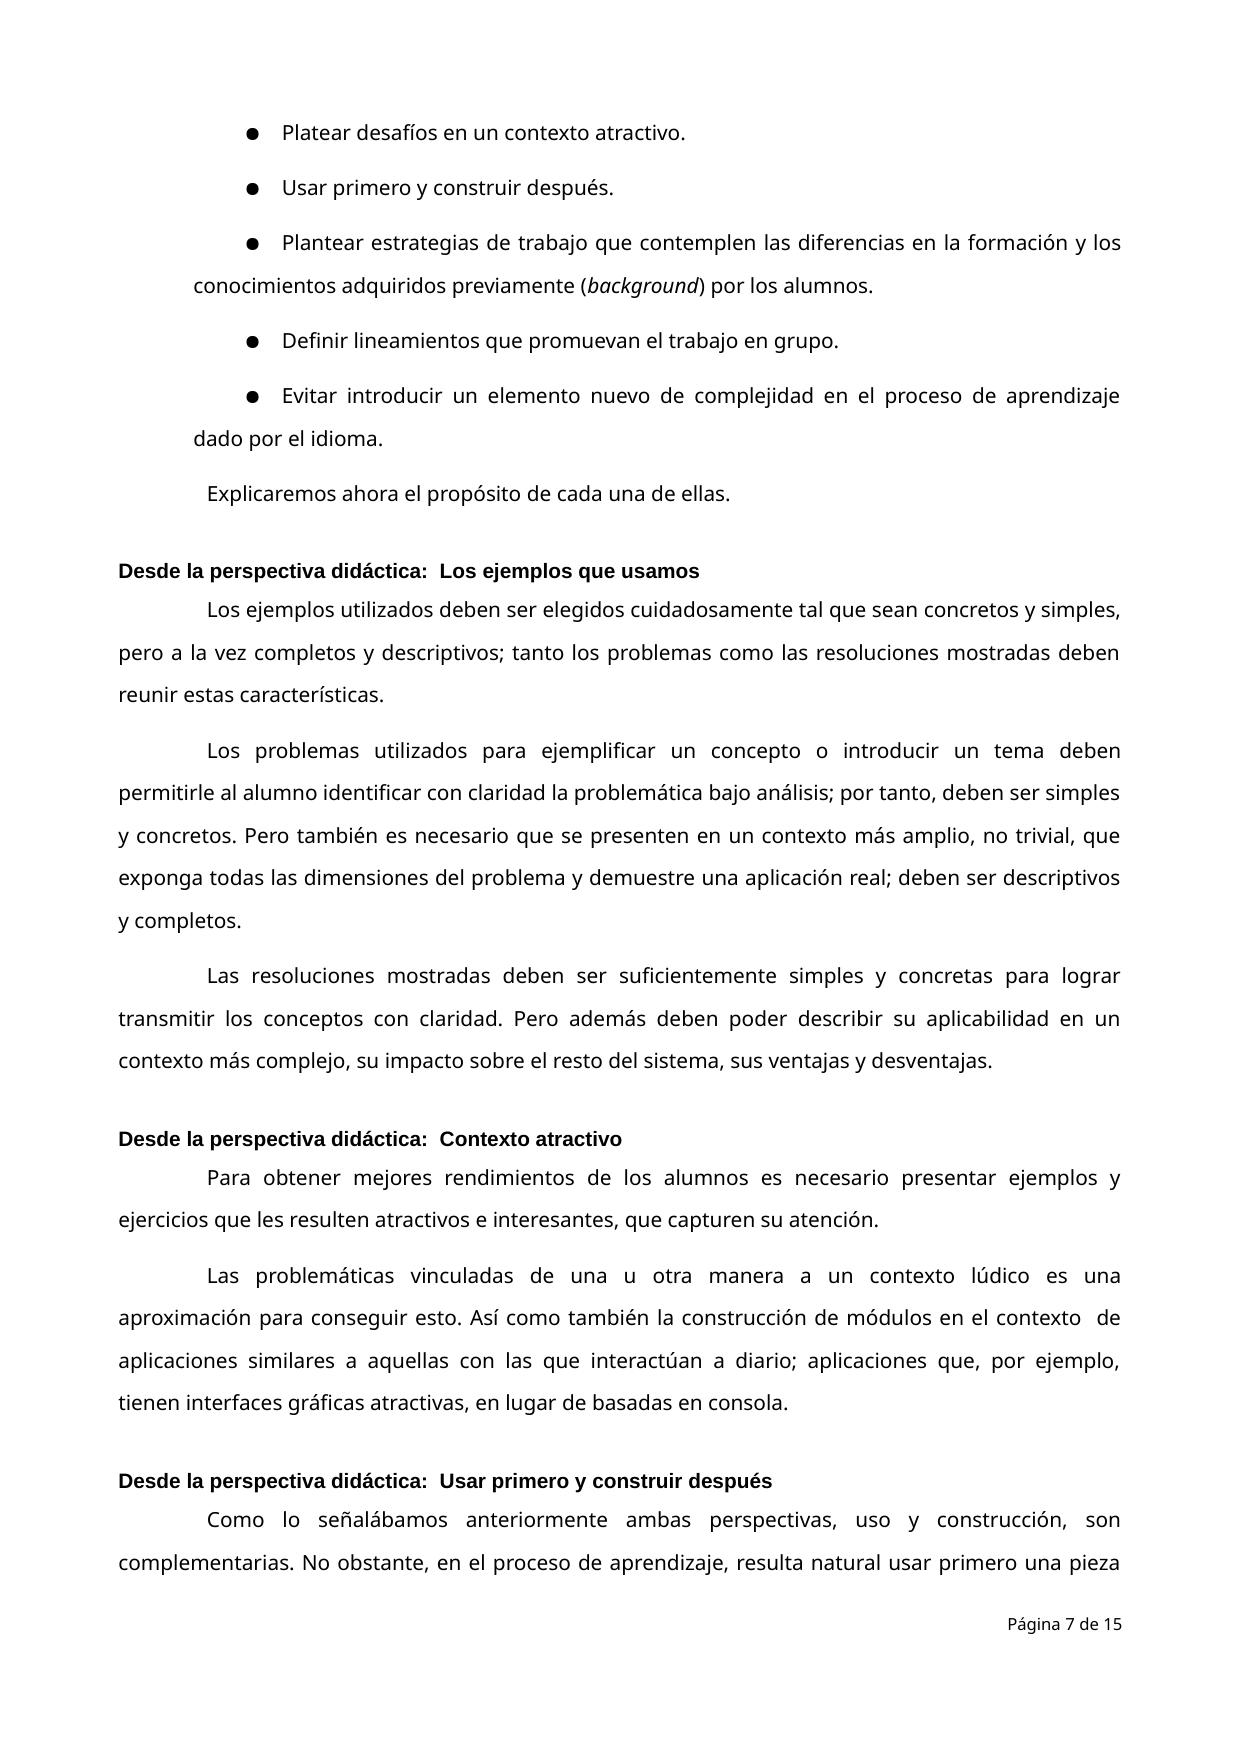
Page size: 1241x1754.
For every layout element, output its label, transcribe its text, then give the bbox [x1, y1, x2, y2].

text Las resoluciones mostradas deben ser suficientemente simples y concretas para lograr transmitir los conceptos con claridad. Pero además deben poder describir su aplicabilidad en un contexto más complejo, su impacto sobre el resto del sistema, sus ventajas y desventajas. [118, 961, 1122, 1075]
text Para obtener mejores rendimientos de los alumnos es necesario presentar ejemplos y ejercicios que les resulten atractivos e interesantes, que capturen su atención. [118, 1163, 1122, 1234]
text Explicaremos ahora el propósito de cada una de ellas. [118, 479, 1122, 507]
subtitle Desde la perspectiva didáctica: Los ejemplos que usamos [118, 559, 1122, 583]
text Los problemas utilizados para ejemplificar un concepto o introducir un tema deben permitirle al alumno identificar con claridad la problemática bajo análisis; por tanto, deben ser simples y concretos. Pero también es necesario que se presenten en un contexto más amplio, no trivial, que exponga todas las dimensiones del problema y demuestre una aplicación real; deben ser descriptivos y completos. [118, 736, 1122, 934]
subtitle Desde la perspectiva didáctica: Usar primero y construir después [118, 1469, 1122, 1493]
list Evitar introducir un elemento nuevo de complejidad en el proceso de aprendizaje dado por el idioma. [156, 381, 1122, 452]
text Las problemáticas vinculadas de una u otra manera a un contexto lúdico es una aproximación para conseguir esto. Así como también la construcción de módulos en el contexto de aplicaciones similares a aquellas con las que interactúan a diario; aplicaciones que, por ejemplo, tienen interfaces gráficas atractivas, en lugar de basadas en consola. [118, 1261, 1122, 1417]
text Como lo señalábamos anteriormente ambas perspectivas, uso y construcción, son complementarias. No obstante, en el proceso de aprendizaje, resulta natural usar primero una pieza [118, 1505, 1122, 1576]
list Definir lineamientos que promuevan el trabajo en grupo. [156, 326, 1122, 354]
text Los ejemplos utilizados deben ser elegidos cuidadosamente tal que sean concretos y simples, pero a la vez completos y descriptivos; tanto los problemas como las resoluciones mostradas deben reunir estas características. [118, 595, 1122, 709]
list Usar primero y construir después. [156, 173, 1122, 202]
subtitle Desde la perspectiva didáctica: Contexto atractivo [118, 1127, 1122, 1151]
list Plantear estrategias de trabajo que contemplen las diferencias en la formación y los conocimientos adquiridos previamente (background) por los alumnos. [156, 228, 1122, 299]
list Platear desafíos en un contexto atractivo. [156, 118, 1122, 147]
